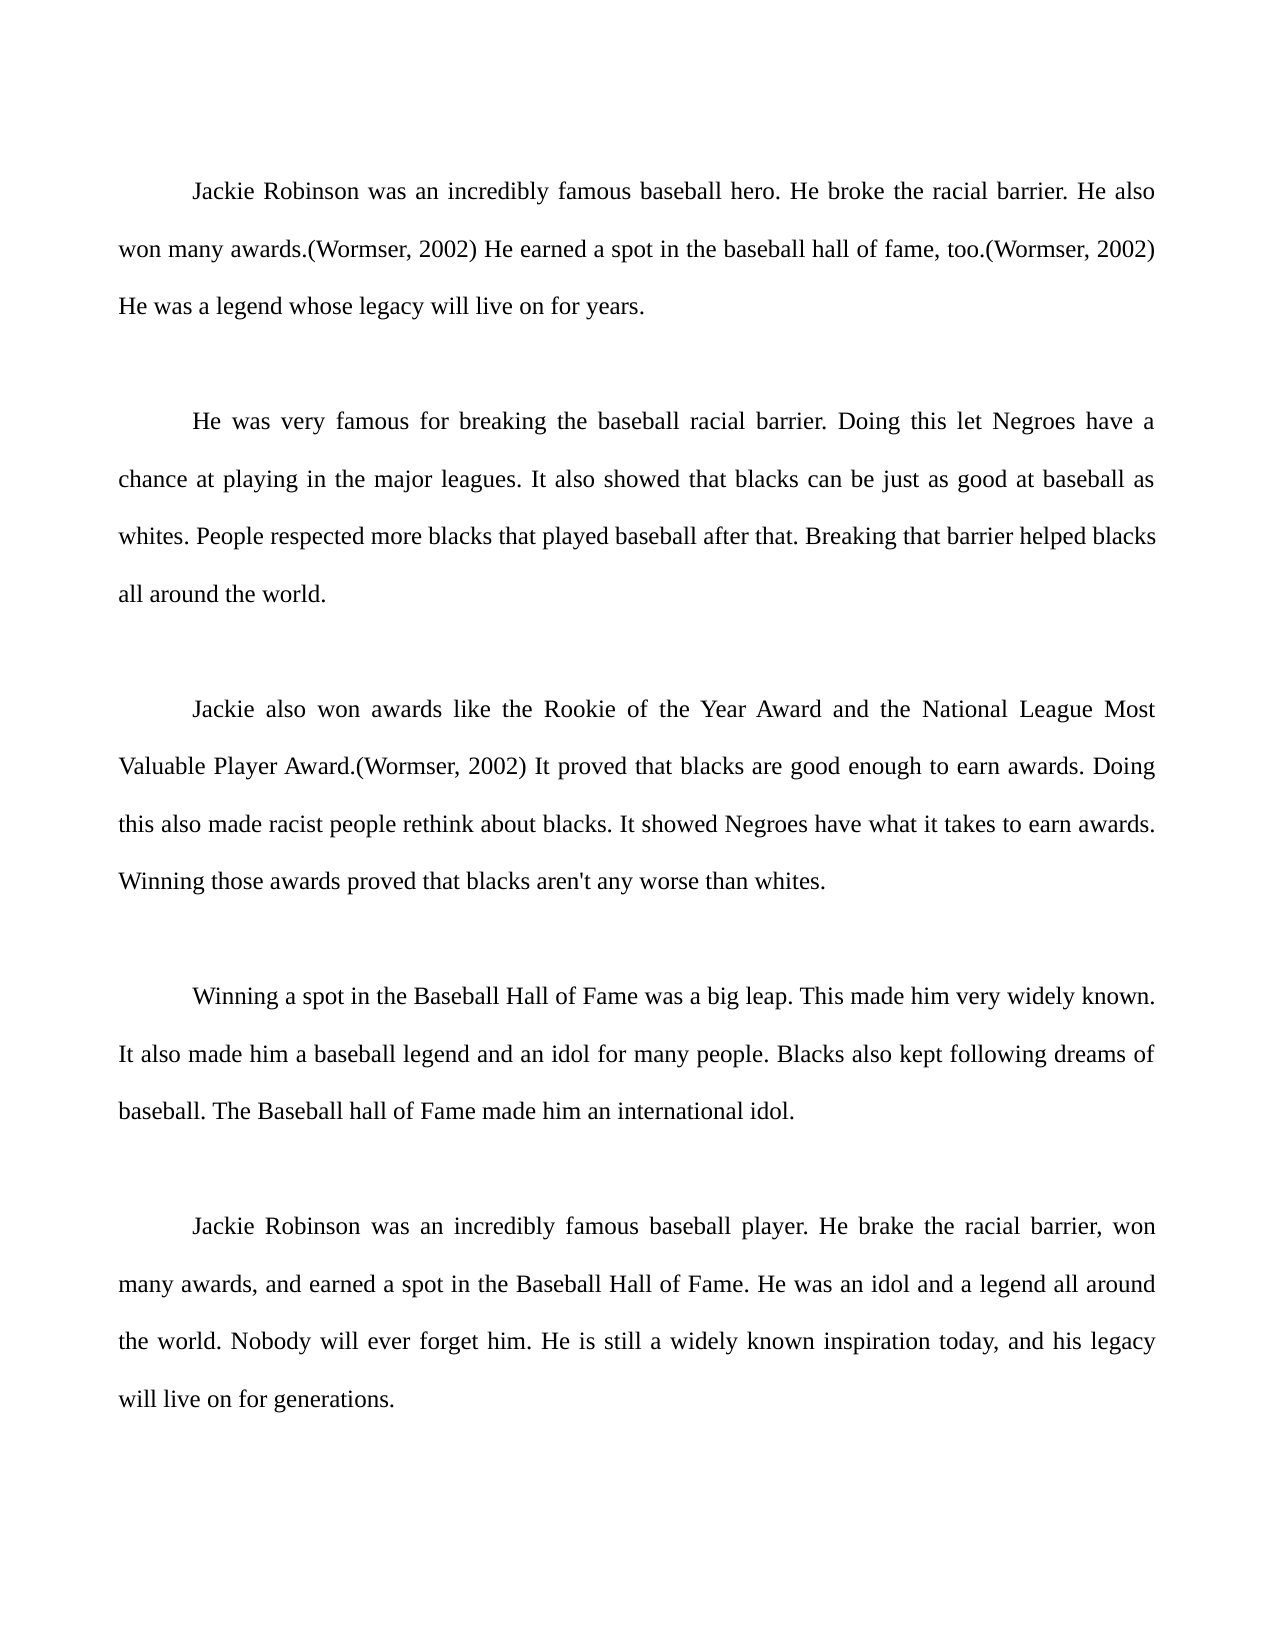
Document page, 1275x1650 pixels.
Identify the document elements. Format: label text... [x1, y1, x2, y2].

text Jackie Robinson was an incredibly famous baseball player. He brake the racial barrier, won many awards, and earned a spot in the Baseball Hall of Fame. He was an idol and a legend all around the world. Nobody will ever forget him. He is still a widely known inspiration today, and his legacy will live on for generations. [118, 1211, 1157, 1413]
text Winning a spot in the Baseball Hall of Fame was a big leap. This made him very widely known. It also made him a baseball legend and an idol for many people. Blacks also kept following dreams of baseball. The Baseball hall of Fame made him an international idol. [118, 981, 1157, 1125]
text He was very famous for breaking the baseball racial barrier. Doing this let Negroes have a chance at playing in the major leagues. It also showed that blacks can be just as good at baseball as whites. People respected more blacks that played baseball after that. Breaking that barrier helped blacks all around the world. [118, 406, 1157, 608]
text Jackie Robinson was an incredibly famous baseball hero. He broke the racial barrier. He also won many awards.(Wormser, 2002) He earned a spot in the baseball hall of fame, too.(Wormser, 2002) He was a legend whose legacy will live on for years. [118, 176, 1157, 320]
text Jackie also won awards like the Rookie of the Year Award and the National League Most Valuable Player Award.(Wormser, 2002) It proved that blacks are good enough to earn awards. Doing this also made racist people rethink about blacks. It showed Negroes have what it takes to earn awards. Winning those awards proved that blacks aren't any worse than whites. [118, 694, 1157, 895]
